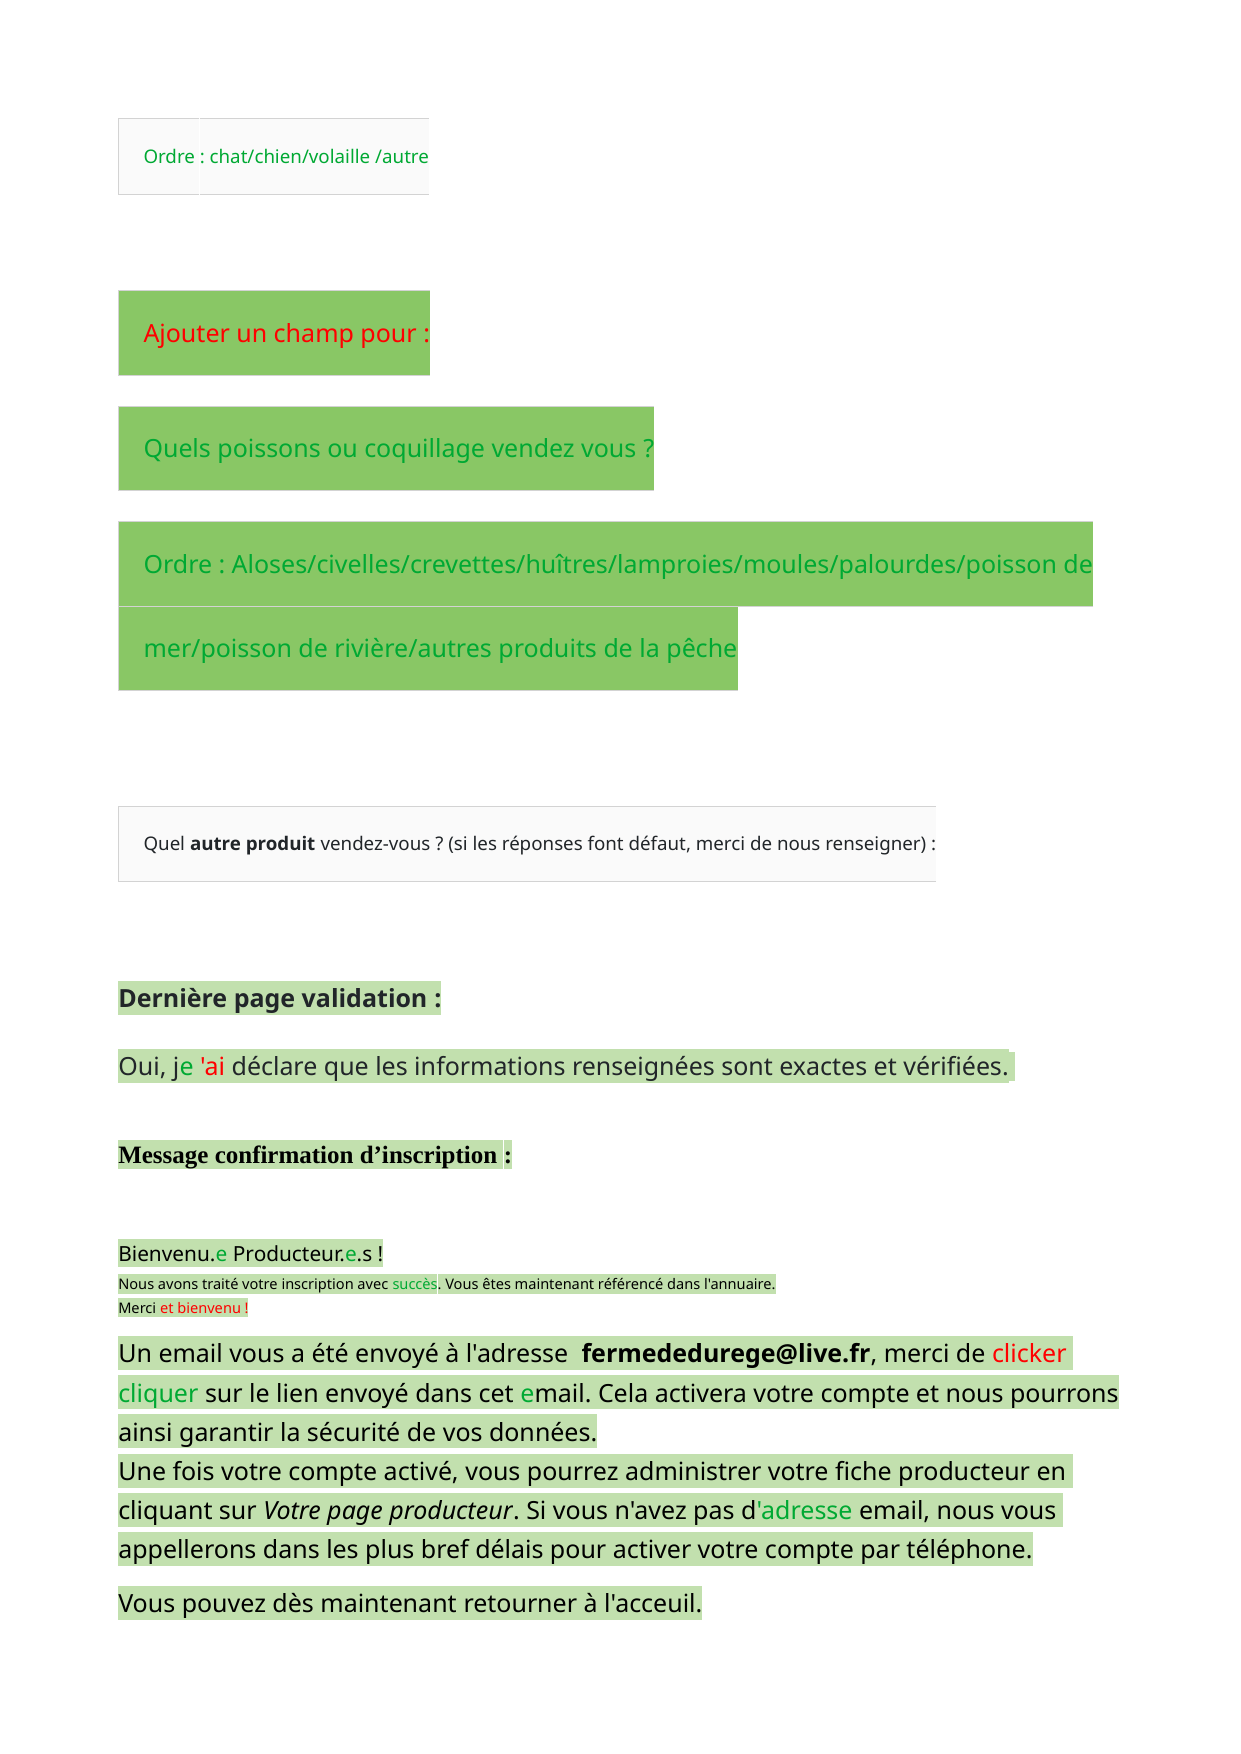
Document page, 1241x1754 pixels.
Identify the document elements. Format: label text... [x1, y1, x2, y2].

text Ordre : Aloses/civelles/crevettes/huîtres/lamproies/moules/palourdes/poisson de mer/poisson de rivière/autres produits de la pêche [119, 521, 1122, 690]
text Ajouter un champ pour : [119, 290, 1122, 375]
subtitle Bienvenu.e Producteur.e.s ! [118, 1239, 1122, 1267]
text Un email vous a été envoyé à l'adresse fermededurege@live.fr, merci de clicker cliquer sur le lien envoyé dans cet email. Cela activera votre compte et nous pourrons ainsi garantir la sécurité de vos données. Une fois votre compte activé, vous pourrez administrer votre fiche producteur en cliquant sur Votre page producteur. Si vous n'avez pas d'adresse email, nous vous appellerons dans les plus bref délais pour activer votre compte par téléphone. [118, 1336, 1122, 1566]
text Quels poissons ou coquillage vendez vous ? [119, 406, 1122, 490]
text Vous pouvez dès maintenant retourner à l'acceuil. [118, 1586, 1122, 1620]
text Dernière page validation : [118, 981, 1122, 1015]
text Quel autre produit vendez-vous ? (si les réponses font défaut, merci de nous renseigner) : [118, 721, 1122, 881]
subtitle Nous avons traité votre inscription avec succès. Vous êtes maintenant référencé dans l'annuaire. Merci et bienvenu ! [118, 1274, 1122, 1317]
text Ordre : chat/chien/volaille /autre [119, 118, 1122, 194]
text Oui, je 'ai déclare que les informations renseignées sont exactes et vérifiées. [118, 1049, 1122, 1083]
text Message confirmation d’inscription : [118, 1140, 1122, 1169]
